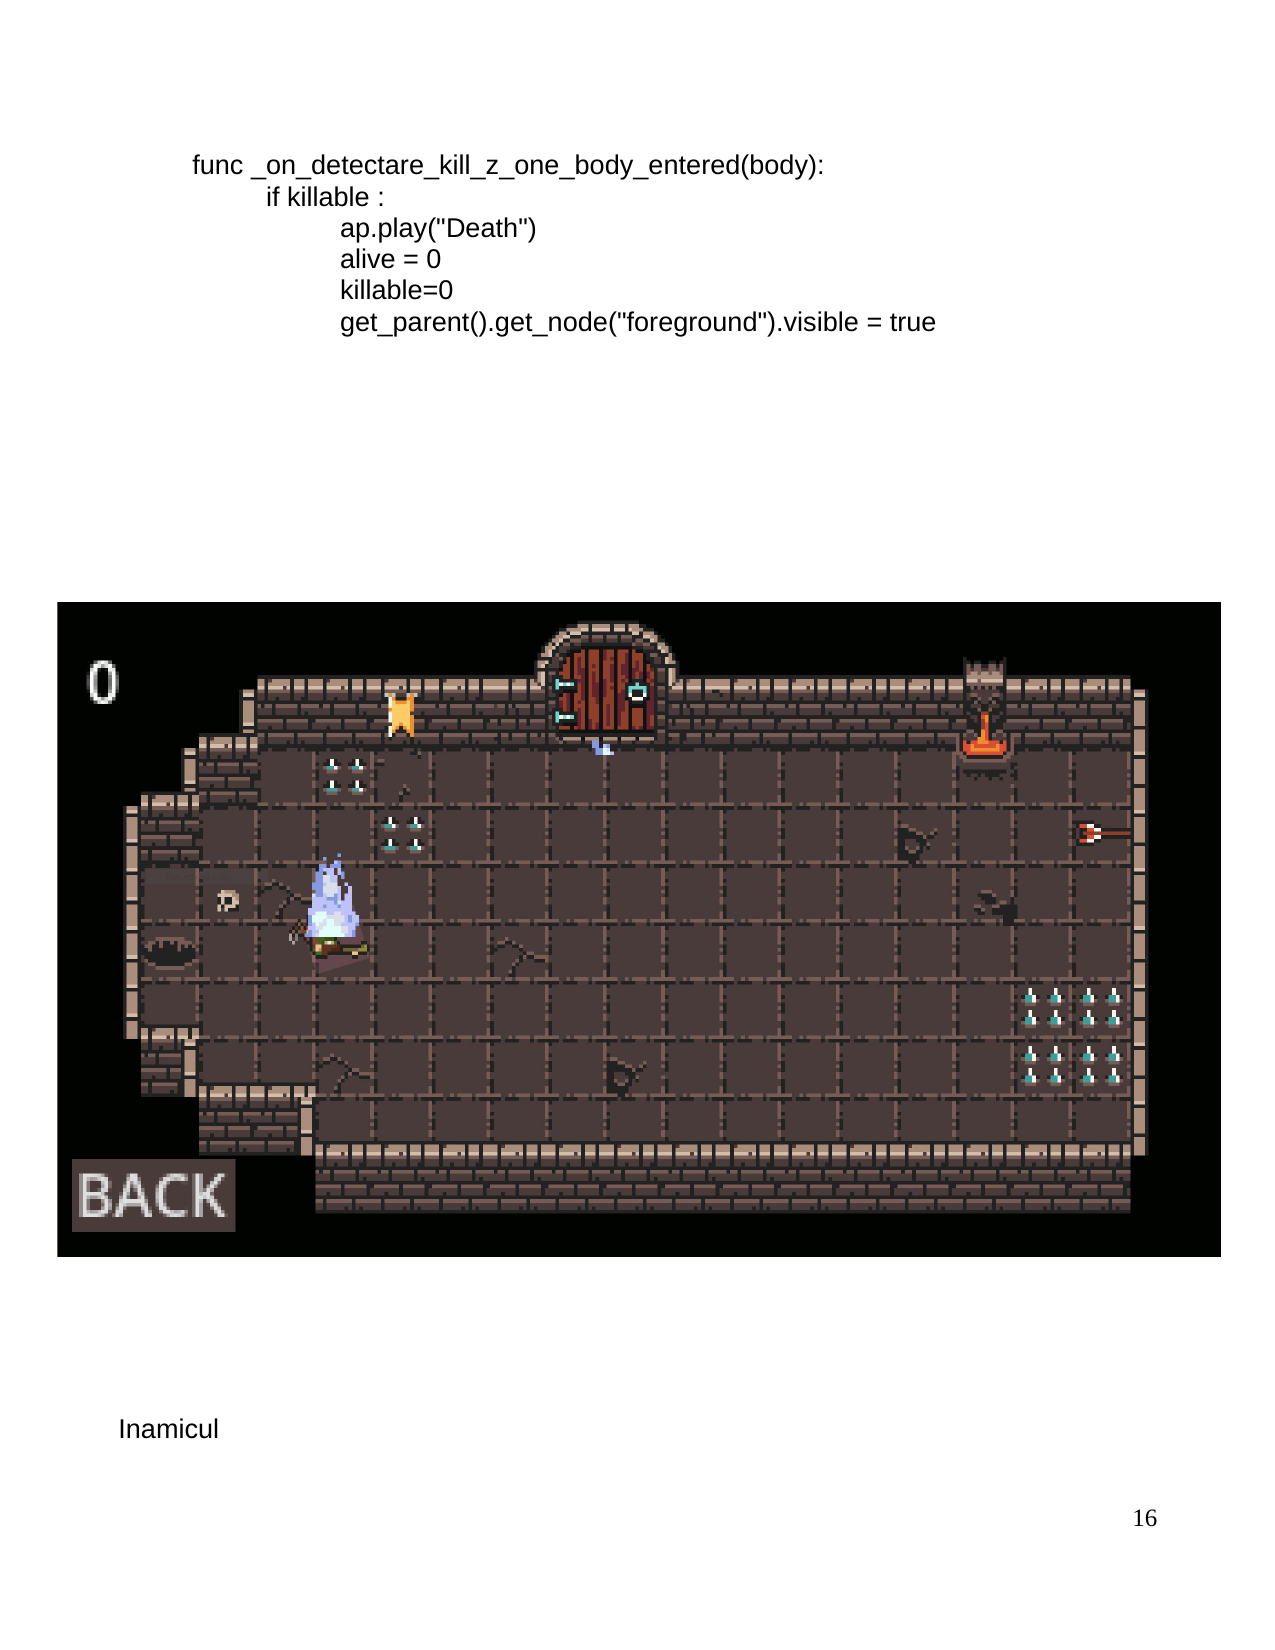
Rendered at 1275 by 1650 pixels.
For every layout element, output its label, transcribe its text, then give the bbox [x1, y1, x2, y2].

text if killable : [118, 181, 1157, 212]
text alive = 0 [118, 243, 1157, 274]
text Inamicul [118, 1413, 1157, 1444]
text ap.play("Death") [118, 212, 1157, 243]
text func _on_detectare_kill_z_one_body_entered(body): [118, 149, 1157, 181]
picture [57, 602, 1221, 1257]
text get_parent().get_node("foreground").visible = true [118, 306, 1157, 337]
text killable=0 [118, 274, 1157, 306]
